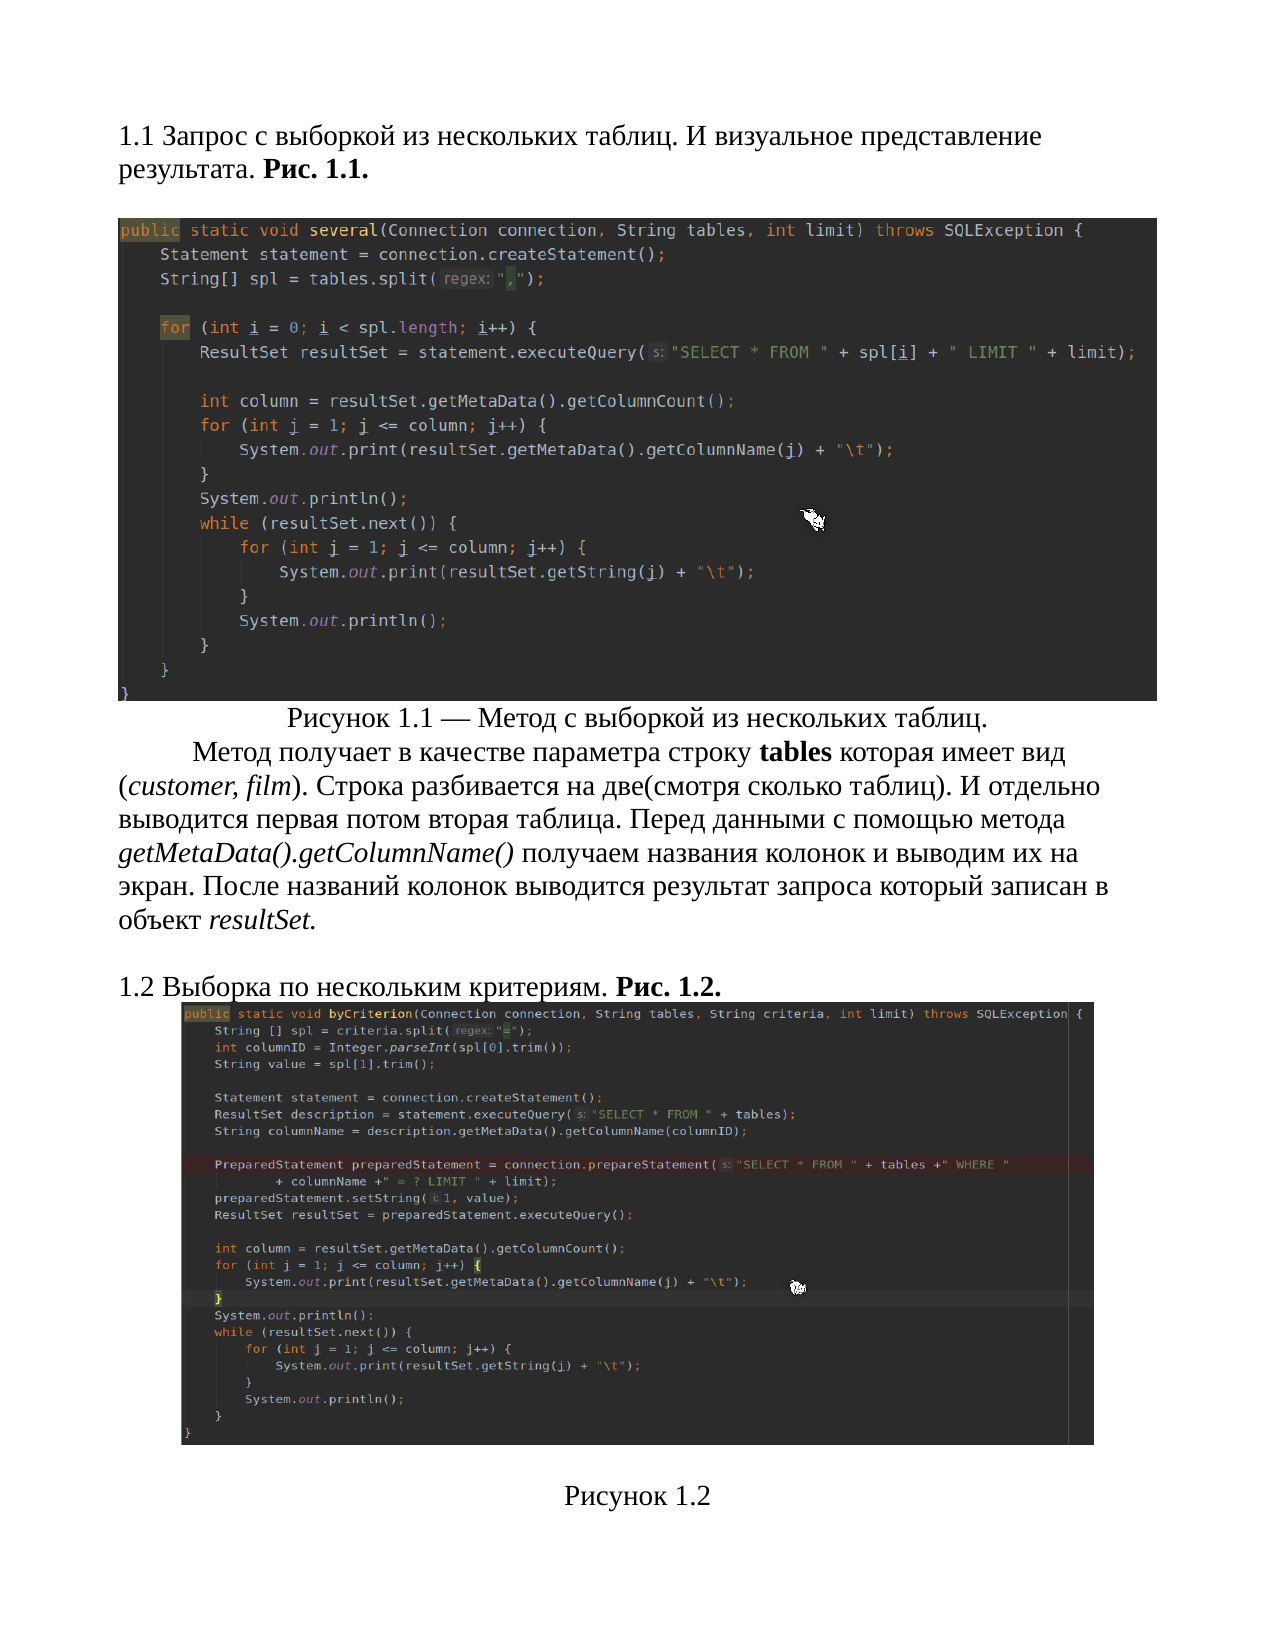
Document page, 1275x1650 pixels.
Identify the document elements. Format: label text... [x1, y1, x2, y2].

picture [118, 218, 1157, 701]
text Рисунок 1.2 [118, 1478, 1157, 1511]
text 1.1 Запрос с выборкой из нескольких таблиц. И визуальное представление результата. Рис. 1.1. [118, 118, 1157, 185]
picture [181, 1002, 1094, 1445]
text Рисунок 1.1 — Метод с выборкой из нескольких таблиц. [118, 701, 1157, 734]
text 1.2 Выборка по нескольким критериям. Рис. 1.2. [118, 969, 1157, 1002]
text Метод получает в качестве параметра строку tables которая имеет вид (customer, film). Строка разбивается на две(смотря сколько таблиц). И отдельно выводится первая потом вторая таблица. Перед данными с помощью метода getMetaData().getColumnName() получаем названия колонок и выводим их на экран. После названий колонок выводится результат запроса который записан в объект resultSet. [118, 734, 1157, 935]
